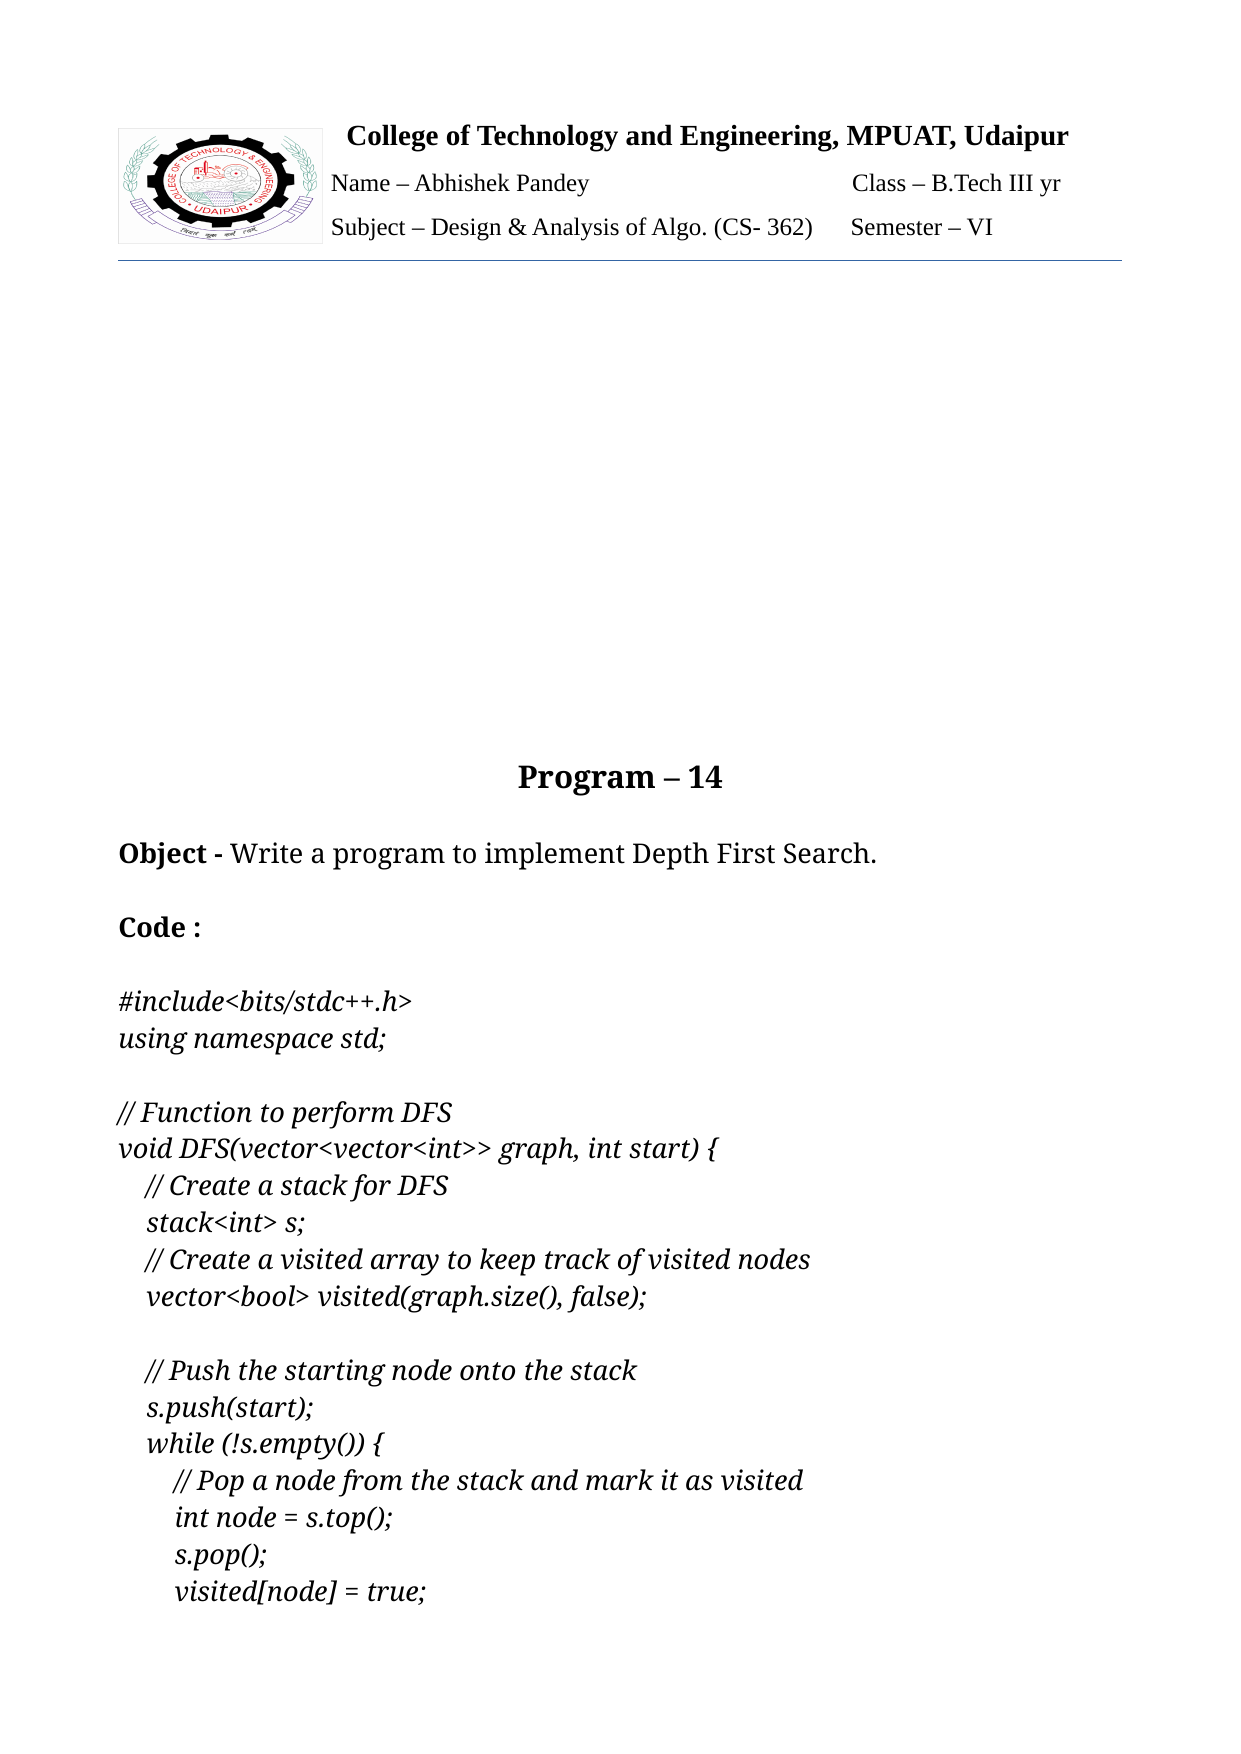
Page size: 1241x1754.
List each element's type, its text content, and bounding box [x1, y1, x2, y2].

text // Pop a node from the stack and mark it as visited [118, 1462, 1122, 1499]
text s.pop(); [118, 1536, 1122, 1572]
text #include<bits/stdc++.h> [118, 982, 1122, 1019]
text // Function to perform DFS [118, 1093, 1122, 1130]
text using namespace std; [118, 1019, 1122, 1056]
text visited[node] = true; [118, 1572, 1122, 1609]
text s.push(start); [118, 1388, 1122, 1425]
text // Push the starting node onto the stack [118, 1351, 1122, 1388]
text Object - Write a program to implement Depth First Search. [118, 835, 1122, 872]
text int node = s.top(); [118, 1499, 1122, 1536]
text Code : [118, 909, 1122, 946]
text while (!s.empty()) { [118, 1425, 1122, 1462]
text // Create a stack for DFS [118, 1167, 1122, 1204]
text vector<bool> visited(graph.size(), false); [118, 1277, 1122, 1314]
text void DFS(vector<vector<int>> graph, int start) { [118, 1130, 1122, 1167]
picture [118, 128, 323, 244]
text Program – 14 [118, 755, 1122, 798]
text // Create a visited array to keep track of visited nodes [118, 1241, 1122, 1277]
text stack<int> s; [118, 1204, 1122, 1241]
